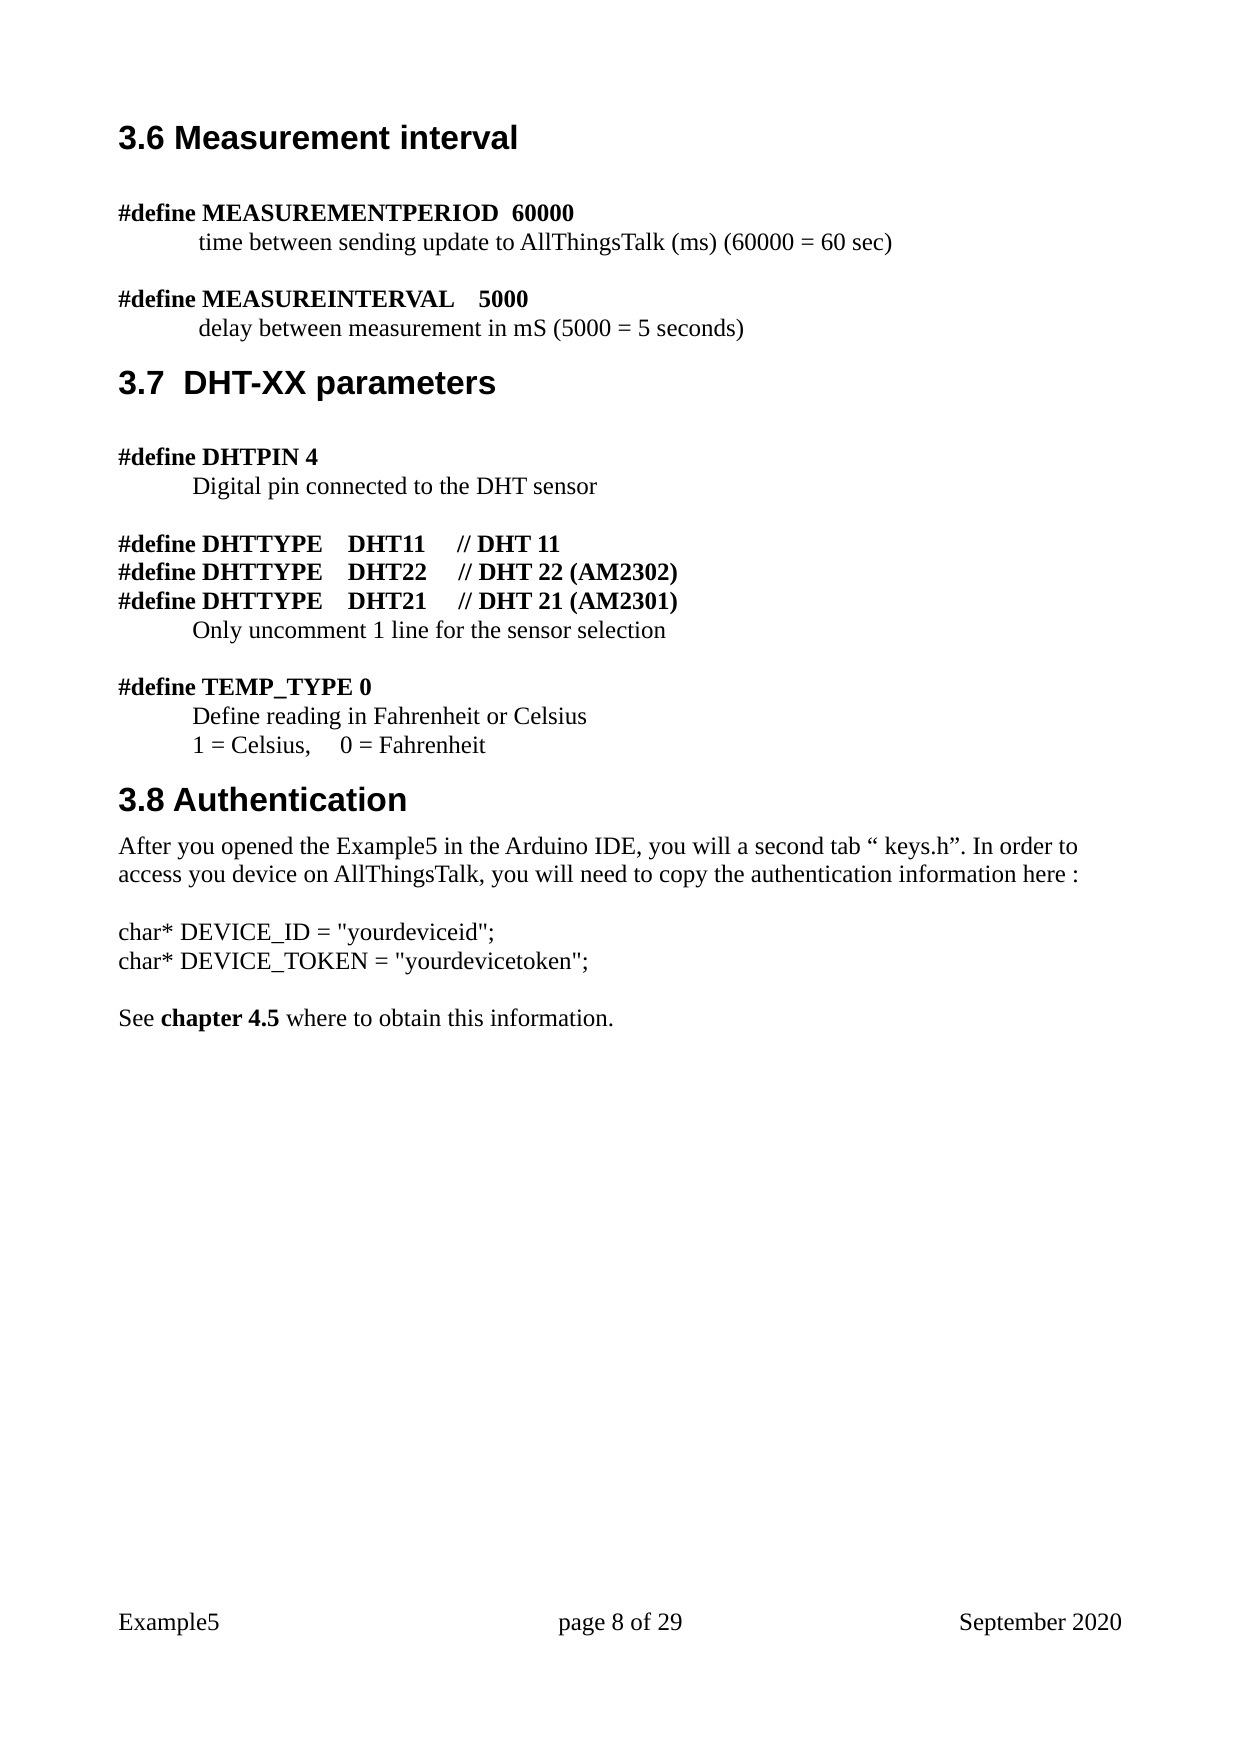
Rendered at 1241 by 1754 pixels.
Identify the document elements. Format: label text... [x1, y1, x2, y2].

text Only uncomment 1 line for the sensor selection [118, 615, 1122, 644]
subtitle 3.8 Authentication [118, 779, 1122, 818]
text #define MEASUREMENTPERIOD 60000 [118, 198, 1122, 227]
text #define DHTTYPE DHT11 // DHT 11 [118, 529, 1122, 557]
text After you opened the Example5 in the Arduino IDE, you will a second tab “ keys.h”. In order to [118, 831, 1122, 859]
text #define TEMP_TYPE 0 [118, 672, 1122, 701]
text char* DEVICE_ID = "yourdeviceid"; [118, 917, 1122, 946]
text access you device on AllThingsTalk, you will need to copy the authentication information here : [118, 859, 1122, 888]
text See chapter 4.5 where to obtain this information. [118, 1003, 1122, 1032]
text 1 = Celsius, 0 = Fahrenheit [118, 730, 1122, 759]
subtitle 3.7 DHT-XX parameters [118, 363, 1122, 401]
subtitle 3.6 Measurement interval [118, 118, 1122, 157]
text #define DHTTYPE DHT21 // DHT 21 (AM2301) [118, 586, 1122, 615]
text Digital pin connected to the DHT sensor [118, 471, 1122, 500]
text #define DHTPIN 4 [118, 442, 1122, 471]
text char* DEVICE_TOKEN = "yourdevicetoken"; [118, 946, 1122, 974]
text Define reading in Fahrenheit or Celsius [118, 701, 1122, 730]
text #define DHTTYPE DHT22 // DHT 22 (AM2302) [118, 557, 1122, 586]
text time between sending update to AllThingsTalk (ms) (60000 = 60 sec) [118, 227, 1122, 256]
text delay between measurement in mS (5000 = 5 seconds) [118, 313, 1122, 342]
text #define MEASUREINTERVAL 5000 [118, 284, 1122, 313]
